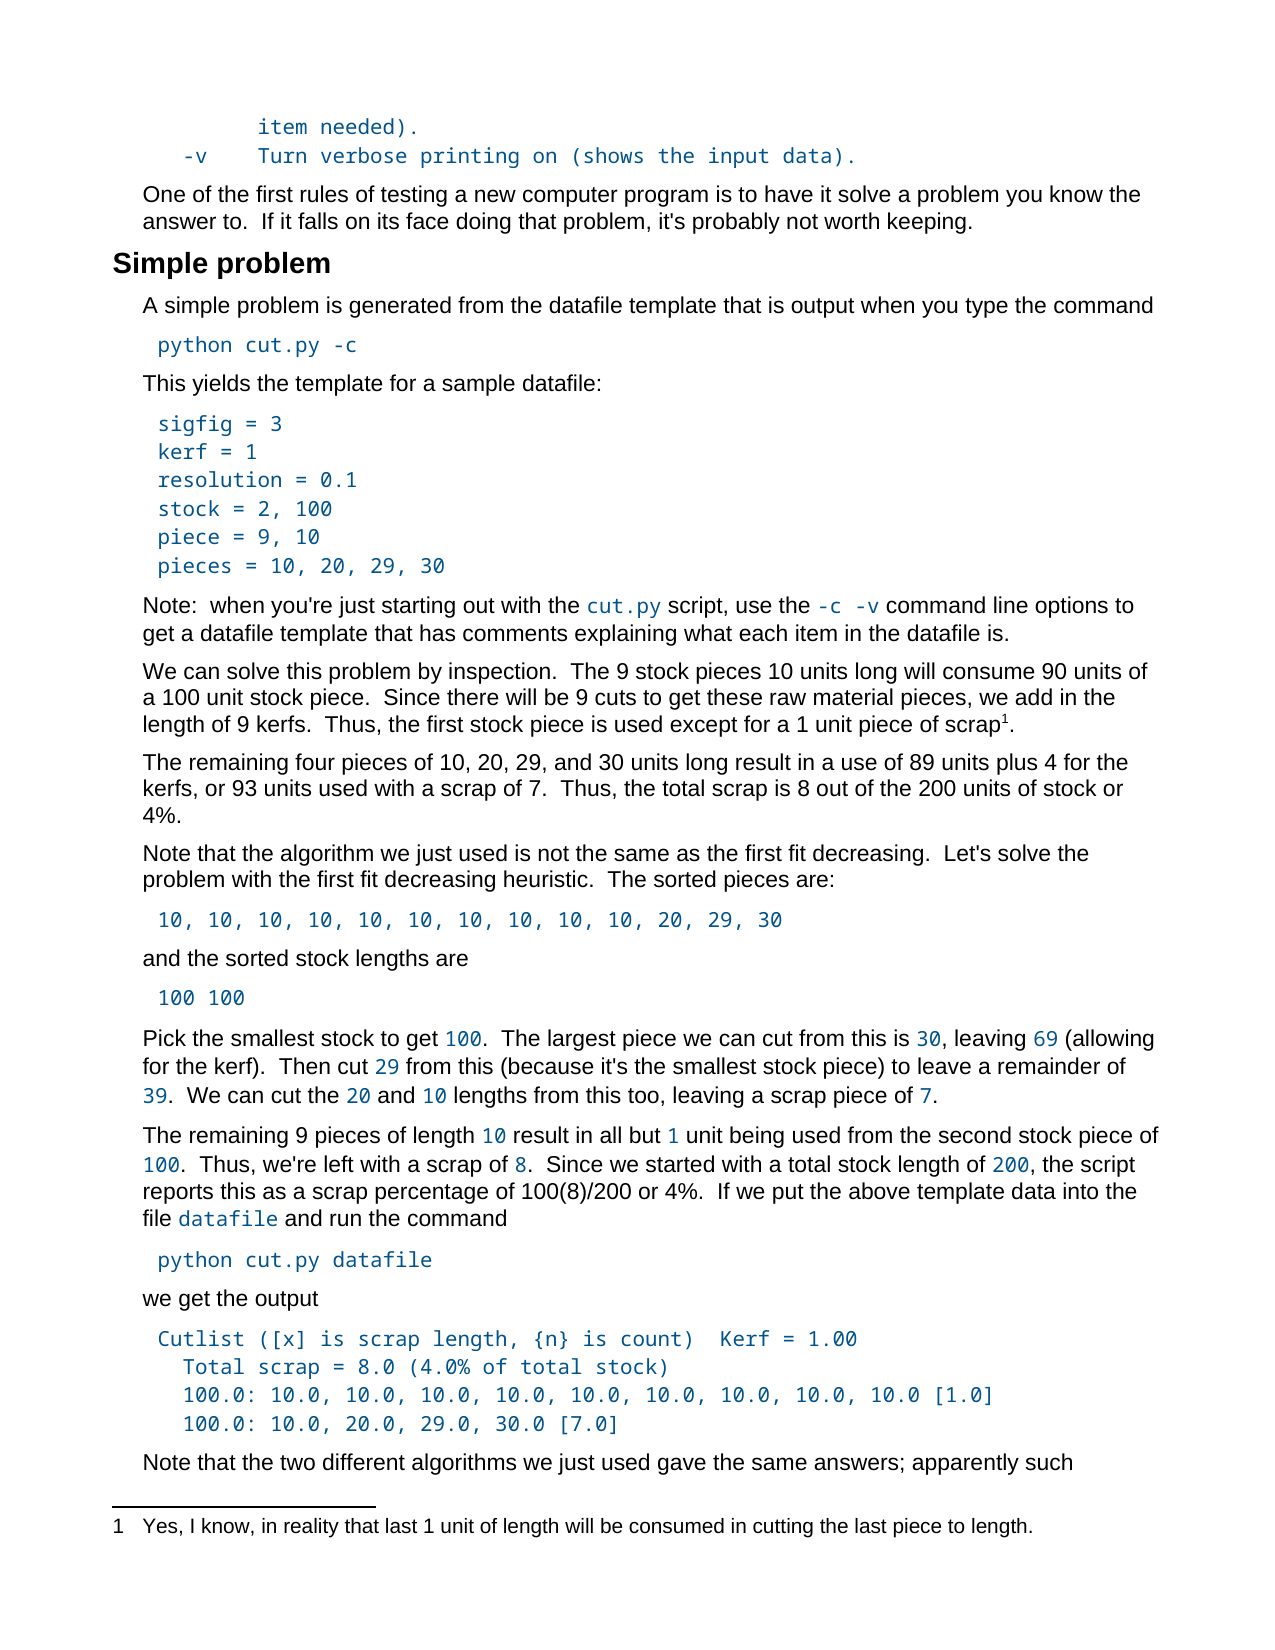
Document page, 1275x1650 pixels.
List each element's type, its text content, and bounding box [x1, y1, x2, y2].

text we get the output [142, 1285, 1162, 1312]
text 100.0: 10.0, 10.0, 10.0, 10.0, 10.0, 10.0, 10.0, 10.0, 10.0 [1.0] [157, 1381, 1162, 1409]
text Note: when you're just starting out with the cut.py script, use the -c -v command line options to get a datafile template that has comments explaining what each item in the datafile is. [142, 591, 1162, 646]
text Pick the smallest stock to get 100. The largest piece we can cut from this is 30, leaving 69 (allowing for the kerf). Then cut 29 from this (because it's the smallest stock piece) to leave a remainder of 39. We can cut the 20 and 10 lengths from this too, leaving a scrap piece of 7. [142, 1024, 1162, 1109]
text 100.0: 10.0, 20.0, 29.0, 30.0 [7.0] [157, 1409, 1162, 1437]
text and the sorted stock lengths are [142, 945, 1162, 972]
text Cutlist ([x] is scrap length, {n} is count) Kerf = 1.00 [157, 1324, 1162, 1352]
subtitle Simple problem [112, 246, 1162, 279]
text sigfig = 3 [157, 409, 1162, 437]
text piece = 9, 10 [157, 522, 1162, 551]
text python cut.py datafile [157, 1245, 1162, 1273]
text kerf = 1 [157, 437, 1162, 466]
text The remaining 9 pieces of length 10 result in all but 1 unit being used from the second stock piece of 100. Thus, we're left with a scrap of 8. Since we started with a total stock length of 200, the script reports this as a scrap percentage of 100(8)/200 or 4%. If we put the above template data into the file datafile and run the command [142, 1121, 1162, 1233]
text Note that the algorithm we just used is not the same as the first fit decreasing. Let's solve the problem with the first fit decreasing heuristic. The sorted pieces are: [142, 840, 1162, 893]
text python cut.py -c [157, 330, 1162, 358]
text 100 100 [157, 983, 1162, 1012]
text Yes, I know, in reality that last 1 unit of length will be consumed in cutting the last piece to length. [112, 1513, 1162, 1537]
text This yields the template for a sample datafile: [142, 370, 1162, 397]
text -v Turn verbose printing on (shows the input data). [157, 141, 1162, 169]
text pieces = 10, 20, 29, 30 [157, 551, 1162, 579]
text stock = 2, 100 [157, 494, 1162, 522]
text We can solve this problem by inspection. The 9 stock pieces 10 units long will consume 90 units of a 100 unit stock piece. Since there will be 9 cuts to get these raw material pieces, we add in the length of 9 kerfs. Thus, the first stock piece is used except for a 1 unit piece of scrap. [142, 658, 1162, 737]
text One of the first rules of testing a new computer program is to have it solve a problem you know the answer to. If it falls on its face doing that problem, it's probably not worth keeping. [142, 181, 1162, 234]
text item needed). [157, 112, 1162, 141]
text 10, 10, 10, 10, 10, 10, 10, 10, 10, 10, 20, 29, 30 [157, 905, 1162, 933]
text The remaining four pieces of 10, 20, 29, and 30 units long result in a use of 89 units plus 4 for the kerfs, or 93 units used with a scrap of 7. Thus, the total scrap is 8 out of the 200 units of stock or 4%. [142, 749, 1162, 828]
text Total scrap = 8.0 (4.0% of total stock) [157, 1352, 1162, 1381]
text A simple problem is generated from the datafile template that is output when you type the command [142, 292, 1162, 318]
text Note that the two different algorithms we just used gave the same answers; apparently such [142, 1449, 1162, 1476]
text resolution = 0.1 [157, 466, 1162, 494]
